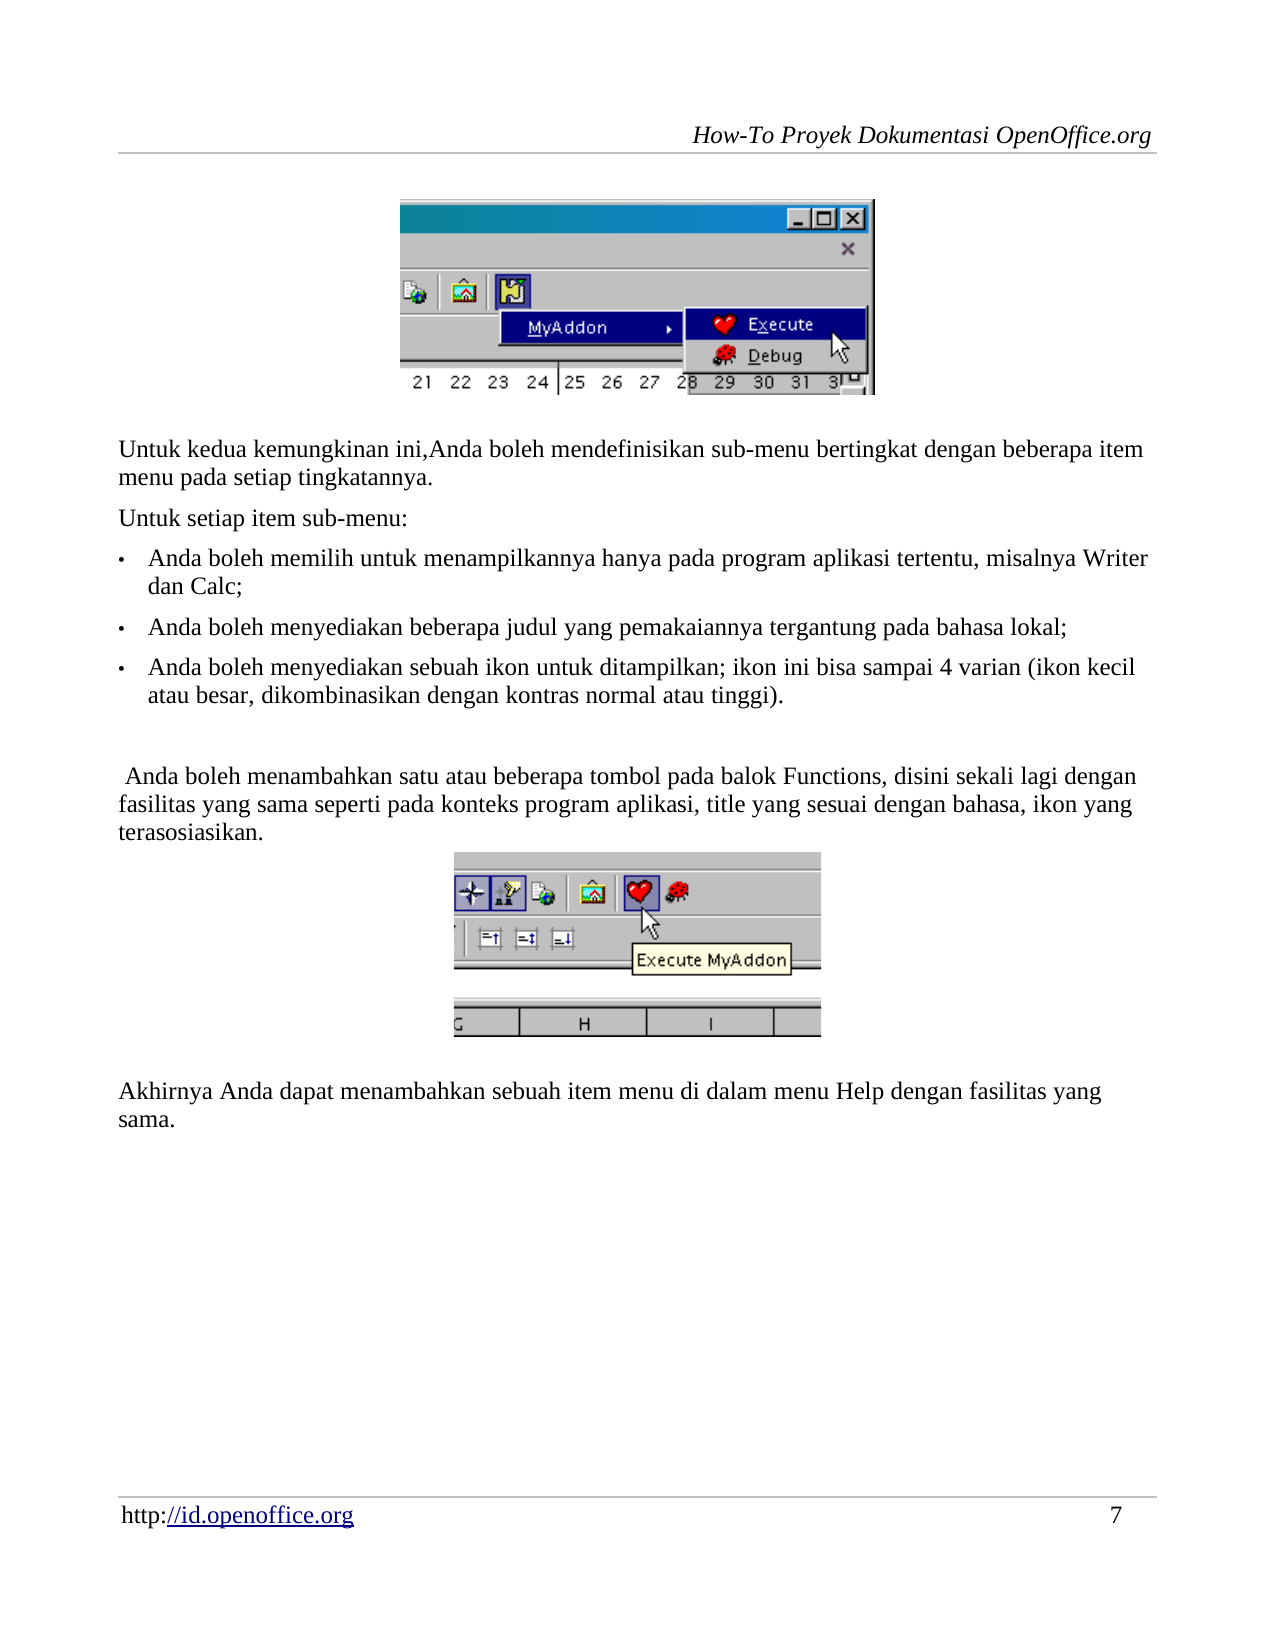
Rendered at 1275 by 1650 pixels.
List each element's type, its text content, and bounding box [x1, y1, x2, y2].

text Akhirnya Anda dapat menambahkan sebuah item menu di dalam menu Help dengan fasilitas yang sama. [118, 1077, 1157, 1133]
text Untuk kedua kemungkinan ini,Anda boleh mendefinisikan sub-menu bertingkat dengan beberapa item menu pada setiap tingkatannya. [118, 435, 1157, 491]
text Untuk setiap item sub-menu: [118, 503, 1157, 531]
picture [453, 852, 822, 1037]
list Anda boleh memilih untuk menampilkannya hanya pada program aplikasi tertentu, misalnya Writer dan Calc; [118, 544, 1157, 600]
picture [400, 199, 875, 395]
list Anda boleh menyediakan sebuah ikon untuk ditampilkan; ikon ini bisa sampai 4 varian (ikon kecil atau besar, dikombinasikan dengan kontras normal atau tinggi). [118, 653, 1157, 709]
list Anda boleh menyediakan beberapa judul yang pemakaiannya tergantung pada bahasa lokal; [118, 612, 1157, 641]
text Anda boleh menambahkan satu atau beberapa tombol pada balok Functions, disini sekali lagi dengan fasilitas yang sama seperti pada konteks program aplikasi, title yang sesuai dengan bahasa, ikon yang terasosiasikan. [118, 762, 1157, 846]
